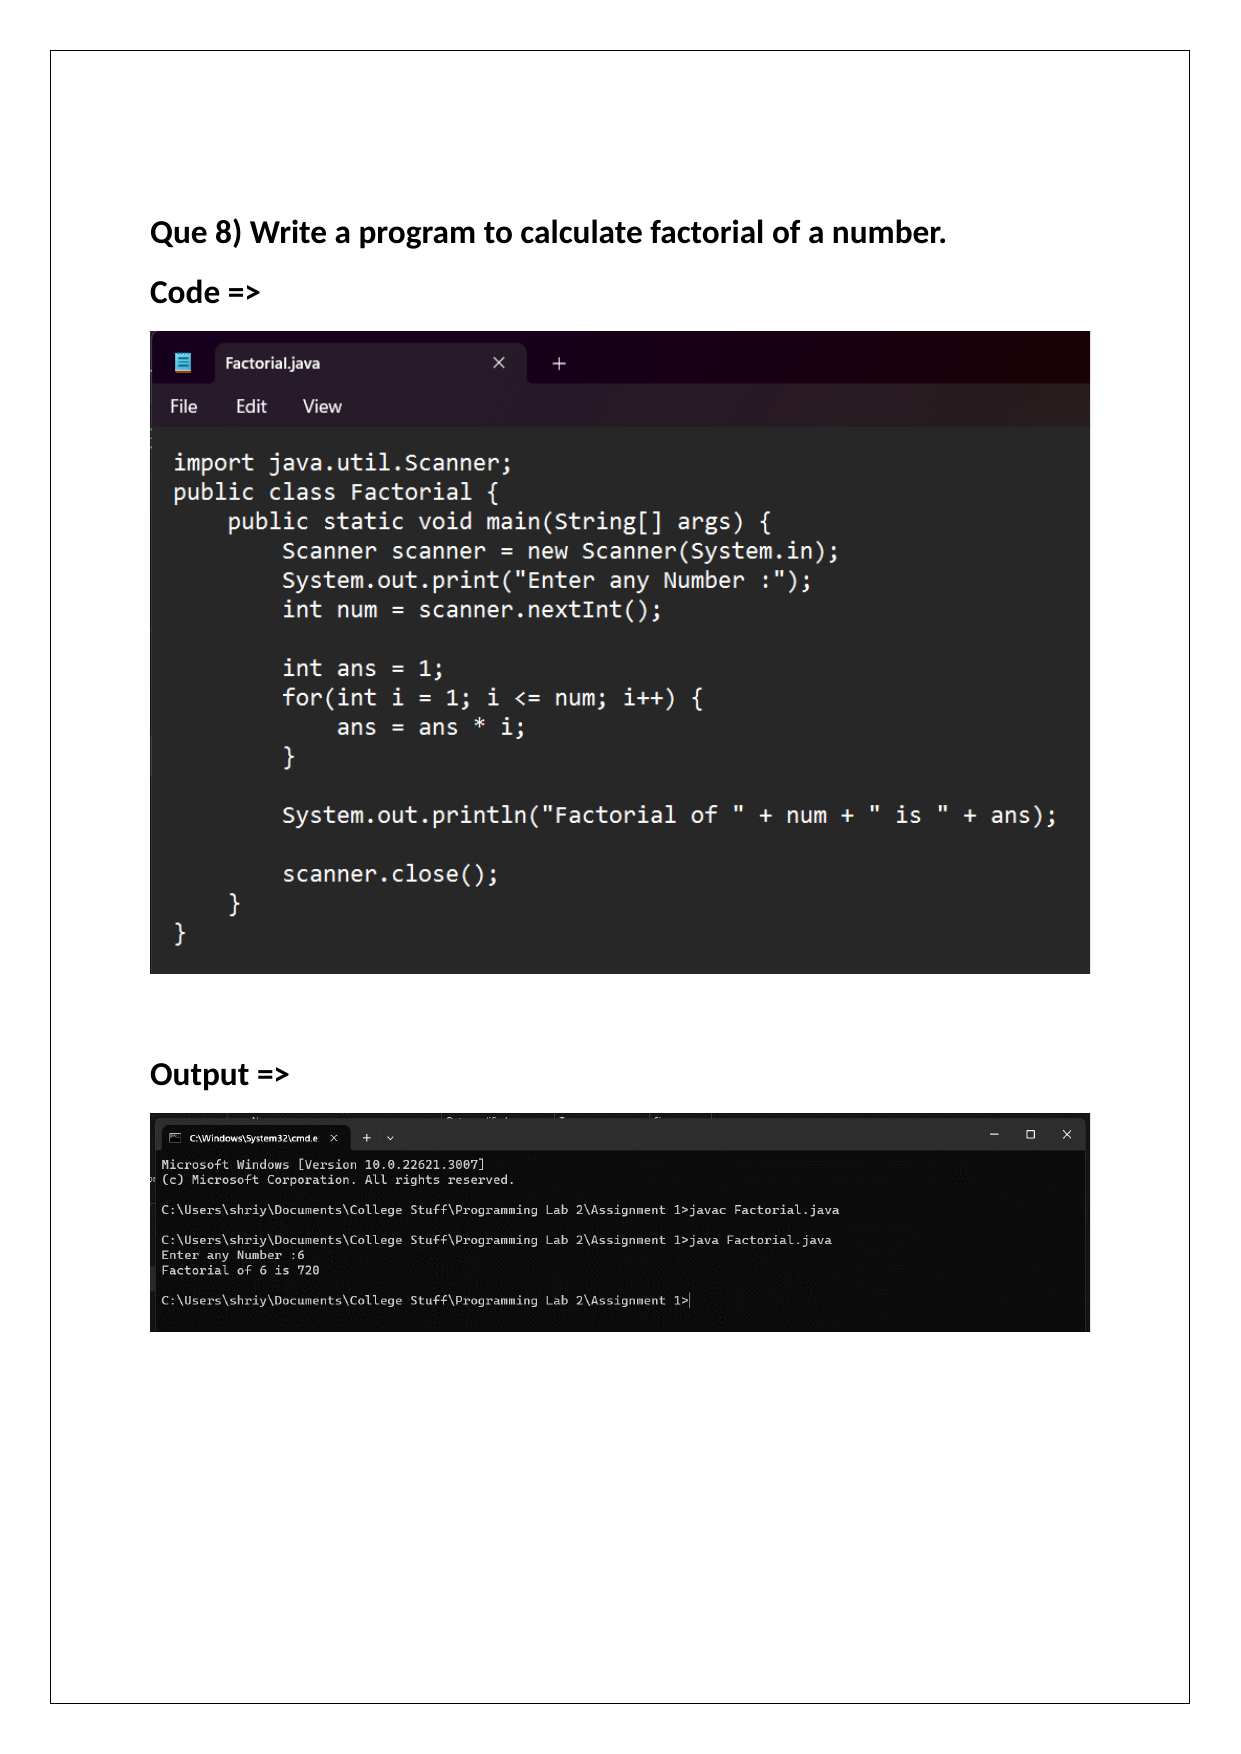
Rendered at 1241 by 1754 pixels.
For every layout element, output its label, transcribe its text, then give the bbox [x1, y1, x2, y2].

picture [150, 1113, 1091, 1332]
text Que 8) Write a program to calculate factorial of a number. [150, 211, 1090, 251]
text Output => [150, 1053, 1090, 1094]
picture [150, 331, 1091, 974]
text Code => [150, 271, 1090, 312]
